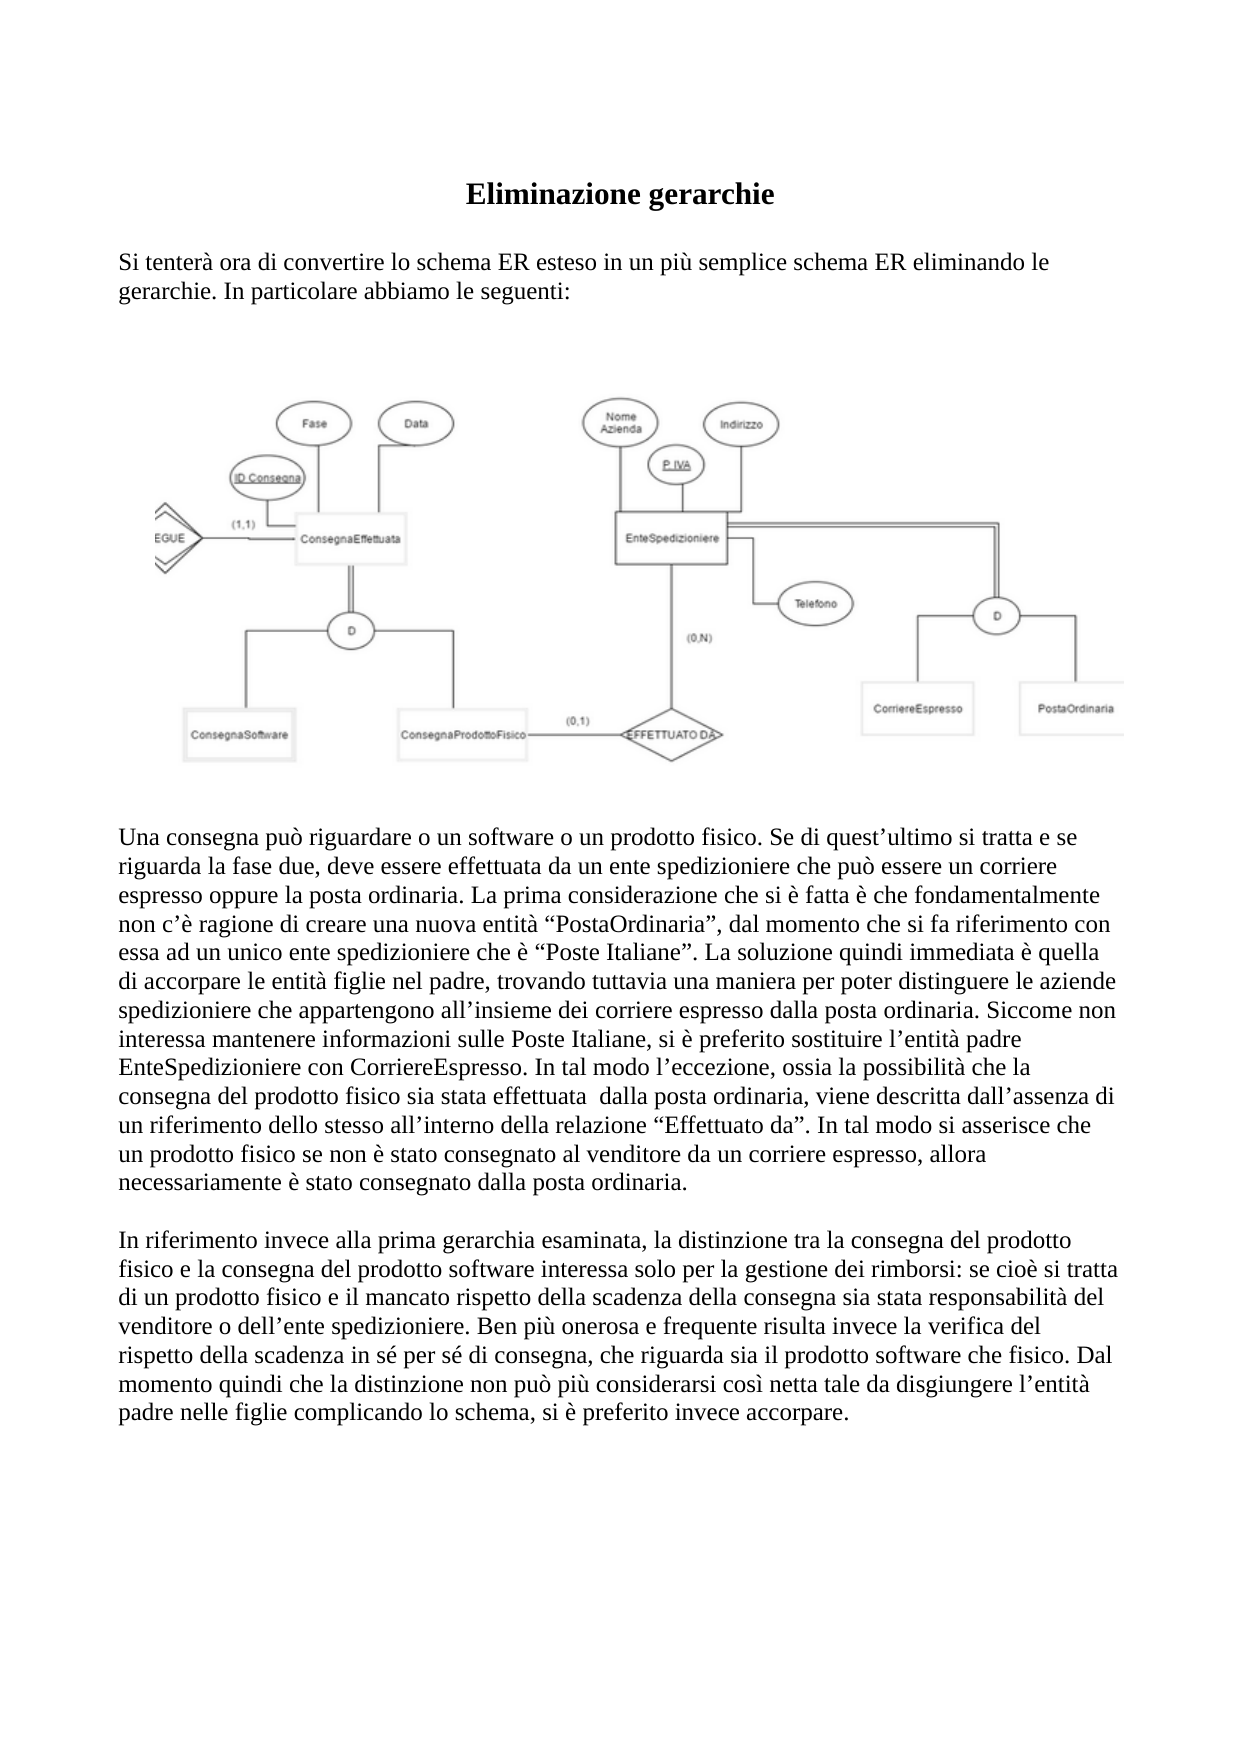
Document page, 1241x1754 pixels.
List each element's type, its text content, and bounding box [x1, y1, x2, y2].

text Eliminazione gerarchie [118, 176, 1122, 212]
text In riferimento invece alla prima gerarchia esaminata, la distinzione tra la consegna del prodotto fisico e la consegna del prodotto software interessa solo per la gestione dei rimborsi: se cioè si tratta di un prodotto fisico e il mancato rispetto della scadenza della consegna sia stata responsabilità del venditore o dell’ente spedizioniere. Ben più onerosa e frequente risulta invece la verifica del rispetto della scadenza in sé per sé di consegna, che riguarda sia il prodotto software che fisico. Dal momento quindi che la distinzione non può più considerarsi così netta tale da disgiungere l’entità padre nelle figlie complicando lo schema, si è preferito invece accorpare. [118, 1225, 1122, 1426]
text Si tenterà ora di convertire lo schema ER esteso in un più semplice schema ER eliminando le gerarchie. In particolare abbiamo le seguenti: [118, 247, 1122, 305]
text Una consegna può riguardare o un software o un prodotto fisico. Se di quest’ultimo si tratta e se riguarda la fase due, deve essere effettuata da un ente spedizioniere che può essere un corriere espresso oppure la posta ordinaria. La prima considerazione che si è fatta è che fondamentalmente non c’è ragione di creare una nuova entità “PostaOrdinaria”, dal momento che si fa riferimento con essa ad un unico ente spedizioniere che è “Poste Italiane”. La soluzione quindi immediata è quella di accorpare le entità figlie nel padre, trovando tuttavia una maniera per poter distinguere le aziende spedizioniere che appartengono all’insieme dei corriere espresso dalla posta ordinaria. Siccome non interessa mantenere informazioni sulle Poste Italiane, si è preferito sostituire l’entità padre EnteSpedizioniere con CorriereEspresso. In tal modo l’eccezione, ossia la possibilità che la consegna del prodotto fisico sia stata effettuata dalla posta ordinaria, viene descritta dall’assenza di un riferimento dello stesso all’interno della relazione “Effettuato da”. In tal modo si asserisce che un prodotto fisico se non è stato consegnato al venditore da un corriere espresso, allora necessariamente è stato consegnato dalla posta ordinaria. [118, 822, 1122, 1196]
